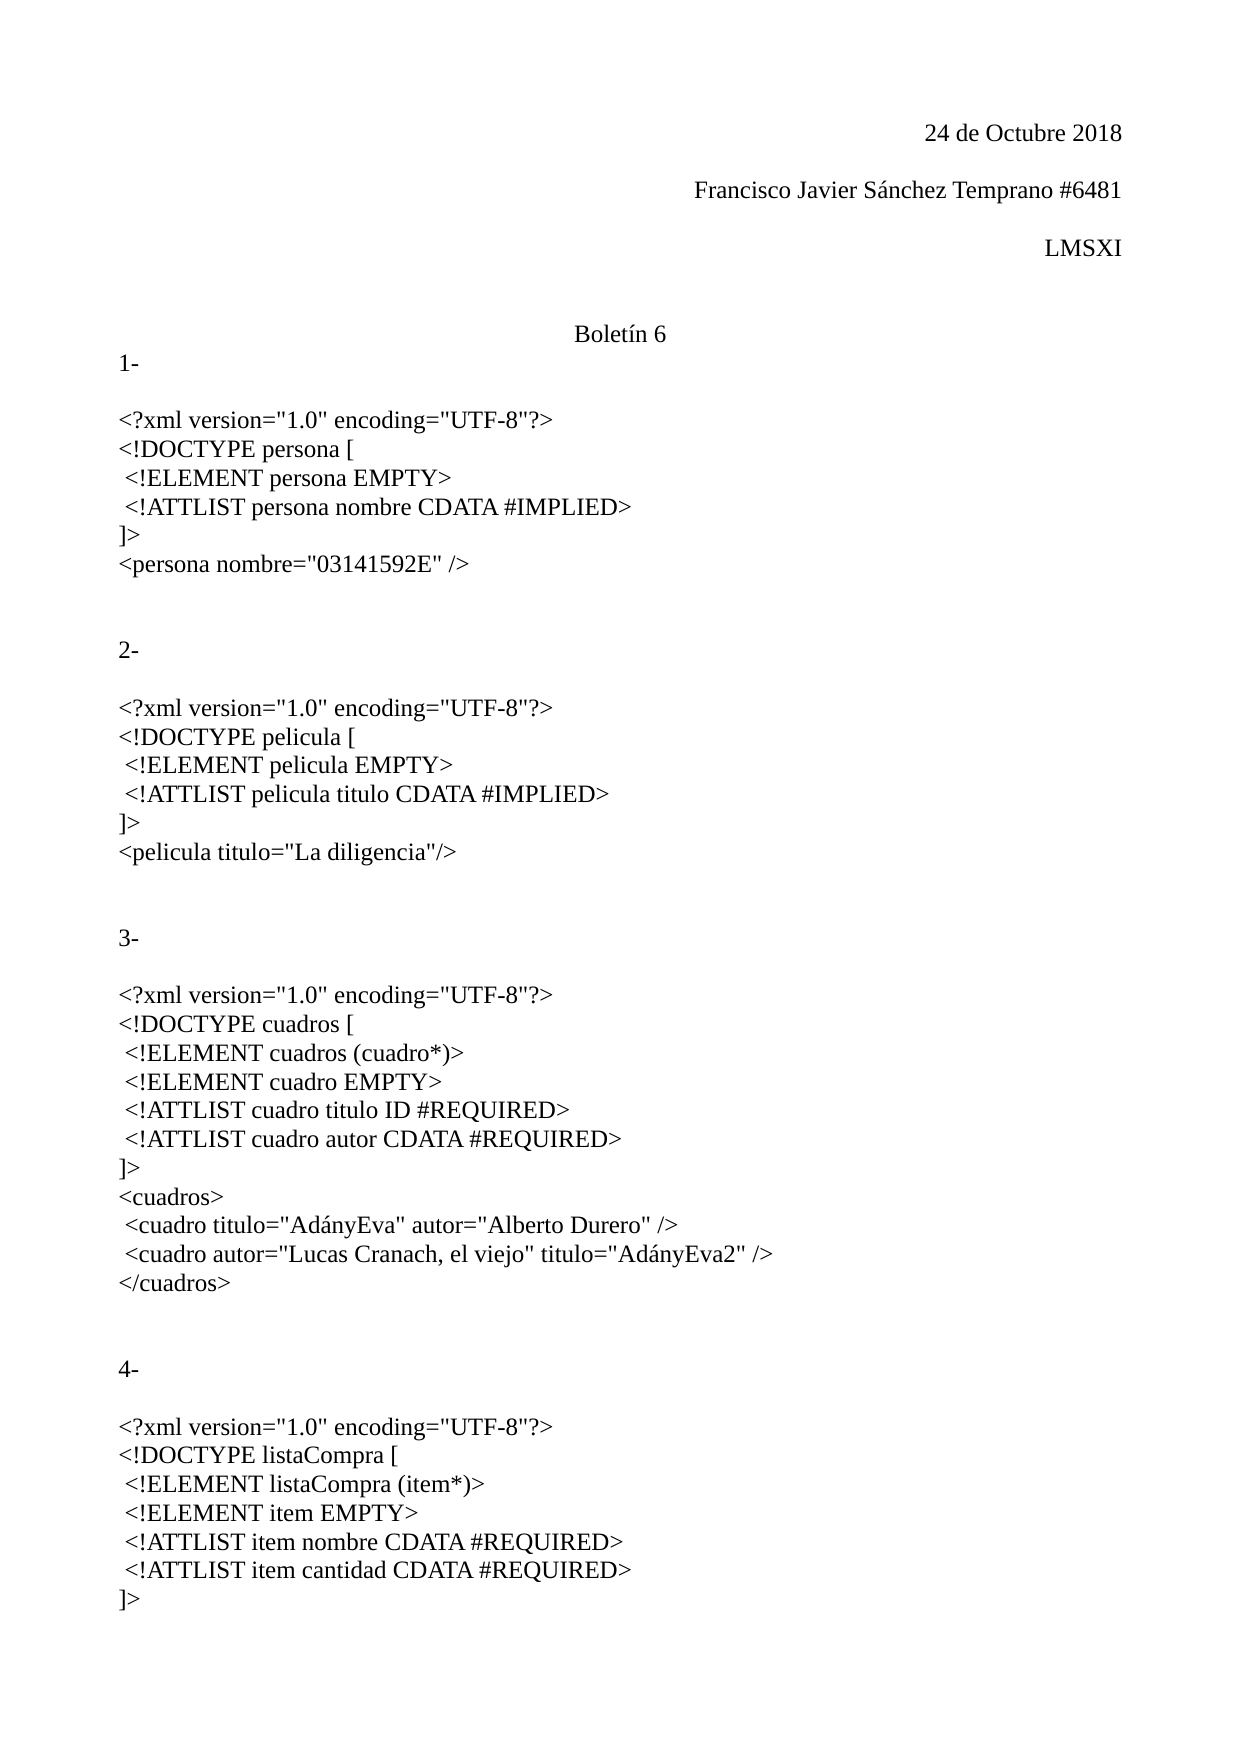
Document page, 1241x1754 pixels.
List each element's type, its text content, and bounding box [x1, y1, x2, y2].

text <persona nombre="03141592E" /> [118, 549, 1122, 578]
text <!ELEMENT item EMPTY> [118, 1498, 1122, 1527]
text <?xml version="1.0" encoding="UTF-8"?> [118, 693, 1122, 722]
text <!ELEMENT listaCompra (item*)> [118, 1469, 1122, 1498]
text <cuadro autor="Lucas Cranach, el viejo" titulo="AdányEva2" /> [118, 1239, 1122, 1268]
text 3- [118, 923, 1122, 952]
text 4- [118, 1354, 1122, 1383]
text <?xml version="1.0" encoding="UTF-8"?> [118, 981, 1122, 1009]
text <cuadro titulo="AdányEva" autor="Alberto Durero" /> [118, 1211, 1122, 1239]
text ]> [118, 1153, 1122, 1182]
text <!ELEMENT pelicula EMPTY> [118, 751, 1122, 779]
text Francisco Javier Sánchez Temprano #6481 [118, 176, 1122, 204]
text 24 de Octubre 2018 [118, 118, 1122, 147]
text <!ATTLIST persona nombre CDATA #IMPLIED> [118, 492, 1122, 521]
text LMSXI [118, 233, 1122, 262]
text <!DOCTYPE pelicula [ [118, 722, 1122, 751]
text <pelicula titulo="La diligencia"/> [118, 837, 1122, 866]
text <!ATTLIST cuadro autor CDATA #REQUIRED> [118, 1124, 1122, 1153]
text <cuadros> [118, 1182, 1122, 1211]
text <!ELEMENT cuadro EMPTY> [118, 1067, 1122, 1096]
text <!DOCTYPE cuadros [ [118, 1009, 1122, 1038]
text <?xml version="1.0" encoding="UTF-8"?> [118, 406, 1122, 434]
text <!ATTLIST item nombre CDATA #REQUIRED> [118, 1527, 1122, 1556]
text ]> [118, 1584, 1122, 1613]
text 2- [118, 636, 1122, 664]
text </cuadros> [118, 1268, 1122, 1297]
text <!ELEMENT cuadros (cuadro*)> [118, 1038, 1122, 1067]
text <!DOCTYPE persona [ [118, 434, 1122, 463]
text <!ELEMENT persona EMPTY> [118, 463, 1122, 492]
text Boletín 6 [118, 319, 1122, 348]
text <!ATTLIST cuadro titulo ID #REQUIRED> [118, 1096, 1122, 1124]
text <!DOCTYPE listaCompra [ [118, 1441, 1122, 1469]
text <?xml version="1.0" encoding="UTF-8"?> [118, 1412, 1122, 1441]
text ]> [118, 521, 1122, 549]
text 1- [118, 348, 1122, 377]
text <!ATTLIST item cantidad CDATA #REQUIRED> [118, 1556, 1122, 1584]
text <!ATTLIST pelicula titulo CDATA #IMPLIED> [118, 779, 1122, 808]
text ]> [118, 808, 1122, 837]
